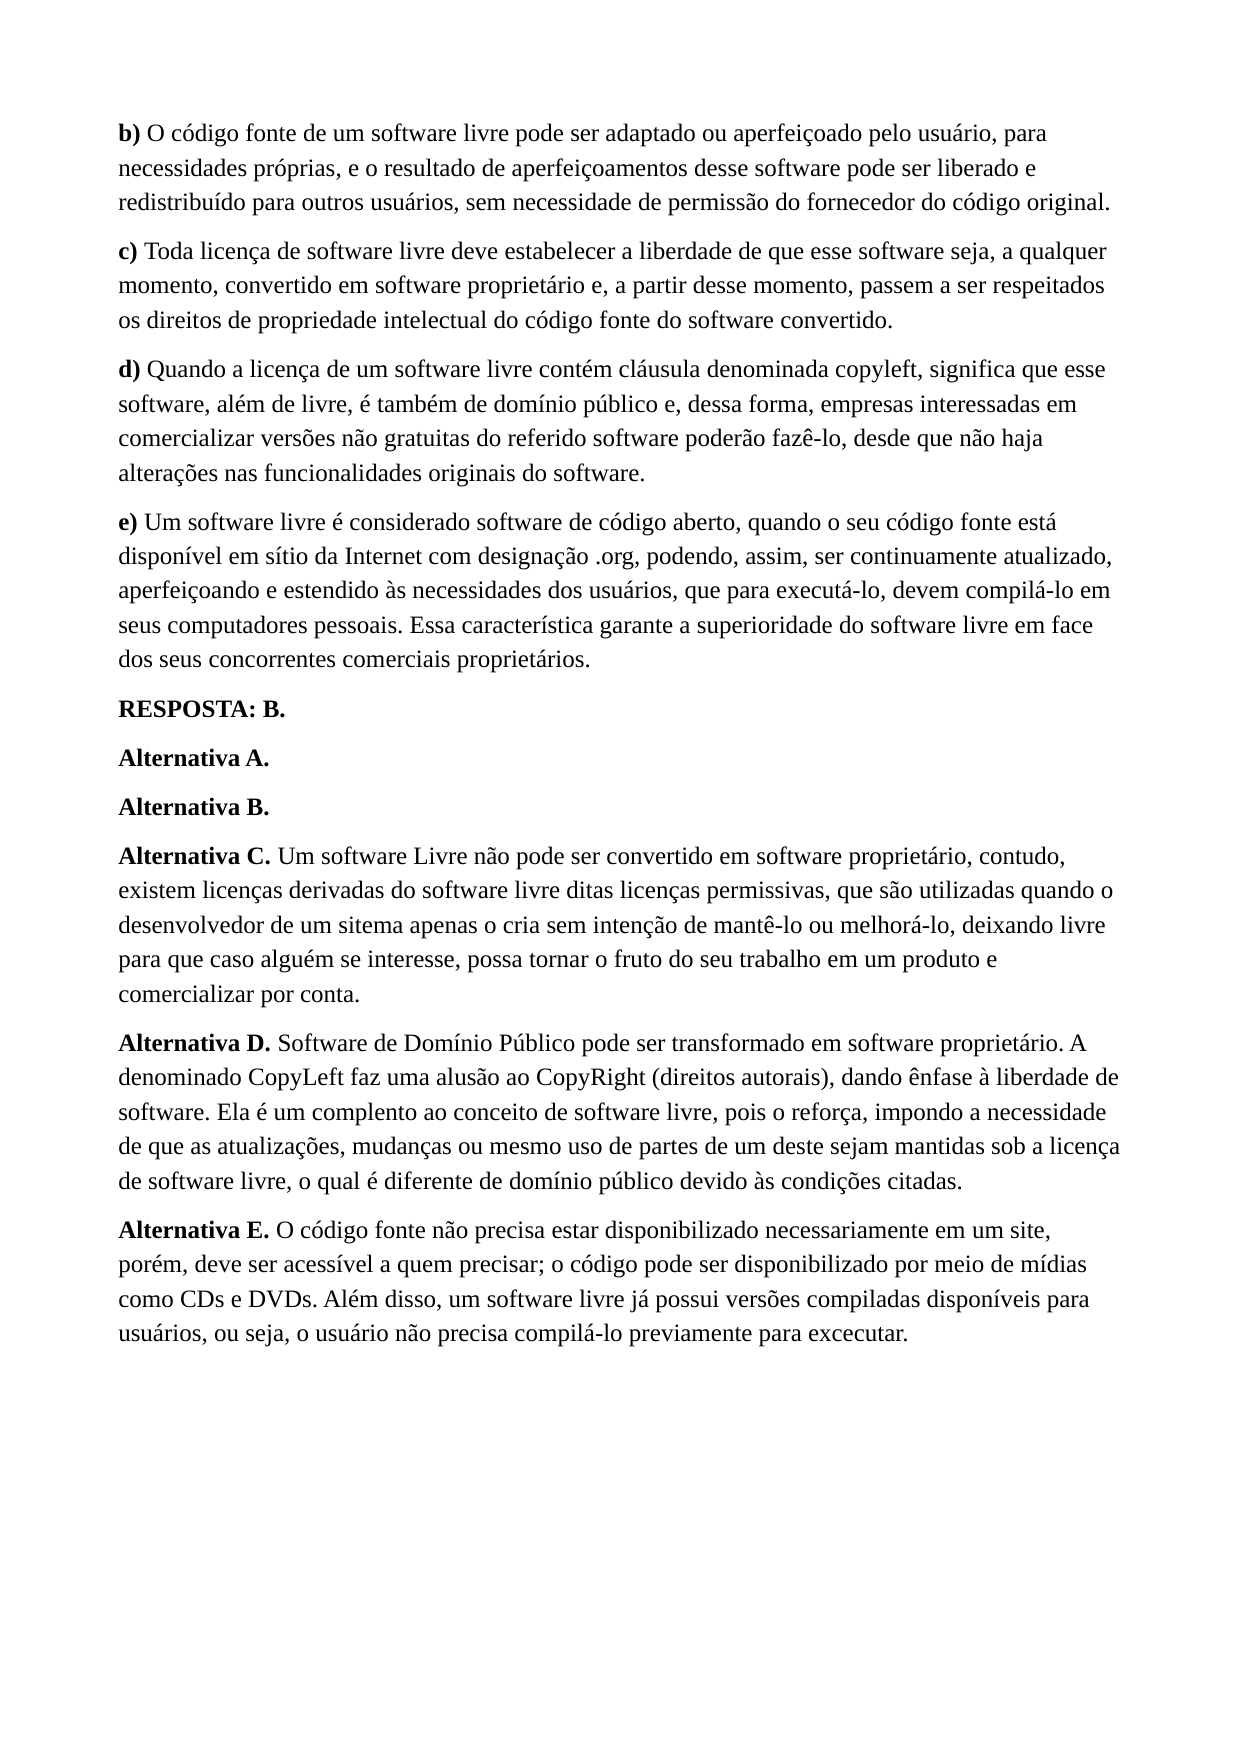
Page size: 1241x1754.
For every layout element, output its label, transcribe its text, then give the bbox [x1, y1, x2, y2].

text Alternativa E. O código fonte não precisa estar disponibilizado necessariamente em um site, porém, deve ser acessível a quem precisar; o código pode ser disponibilizado por meio de mídias como CDs e DVDs. Além disso, um software livre já possui versões compiladas disponíveis para usuários, ou seja, o usuário não precisa compilá-lo previamente para excecutar. [118, 1215, 1122, 1347]
text Alternativa C. Um software Livre não pode ser convertido em software proprietário, contudo, existem licenças derivadas do software livre ditas licenças permissivas, que são utilizadas quando o desenvolvedor de um sitema apenas o cria sem intenção de mantê-lo ou melhorá-lo, deixando livre para que caso alguém se interesse, possa tornar o fruto do seu trabalho em um produto e comercializar por conta. [118, 841, 1122, 1007]
text RESPOSTA: B. [118, 694, 1122, 722]
text d) Quando a licença de um software livre contém cláusula denominada copyleft, significa que esse software, além de livre, é também de domínio público e, dessa forma, empresas interessadas em comercializar versões não gratuitas do referido software poderão fazê-lo, desde que não haja alterações nas funcionalidades originais do software. [118, 354, 1122, 486]
text b) O código fonte de um software livre pode ser adaptado ou aperfeiçoado pelo usuário, para necessidades próprias, e o resultado de aperfeiçoamentos desse software pode ser liberado e redistribuído para outros usuários, sem necessidade de permissão do fornecedor do código original. [118, 118, 1122, 216]
text c) Toda licença de software livre deve estabelecer a liberdade de que esse software seja, a qualquer momento, convertido em software proprietário e, a partir desse momento, passem a ser respeitados os direitos de propriedade intelectual do código fonte do software convertido. [118, 236, 1122, 334]
text Alternativa A. [118, 743, 1122, 771]
text Alternativa B. [118, 792, 1122, 821]
text e) Um software livre é considerado software de código aberto, quando o seu código fonte está disponível em sítio da Internet com designação .org, podendo, assim, ser continuamente atualizado, aperfeiçoando e estendido às necessidades dos usuários, que para executá-lo, devem compilá-lo em seus computadores pessoais. Essa característica garante a superioridade do software livre em face dos seus concorrentes comerciais proprietários. [118, 507, 1122, 673]
text Alternativa D. Software de Domínio Público pode ser transformado em software proprietário. A denominado CopyLeft faz uma alusão ao CopyRight (direitos autorais), dando ênfase à liberdade de software. Ela é um complento ao conceito de software livre, pois o reforça, impondo a necessidade de que as atualizações, mudanças ou mesmo uso de partes de um deste sejam mantidas sob a licença de software livre, o qual é diferente de domínio público devido às condições citadas. [118, 1028, 1122, 1194]
